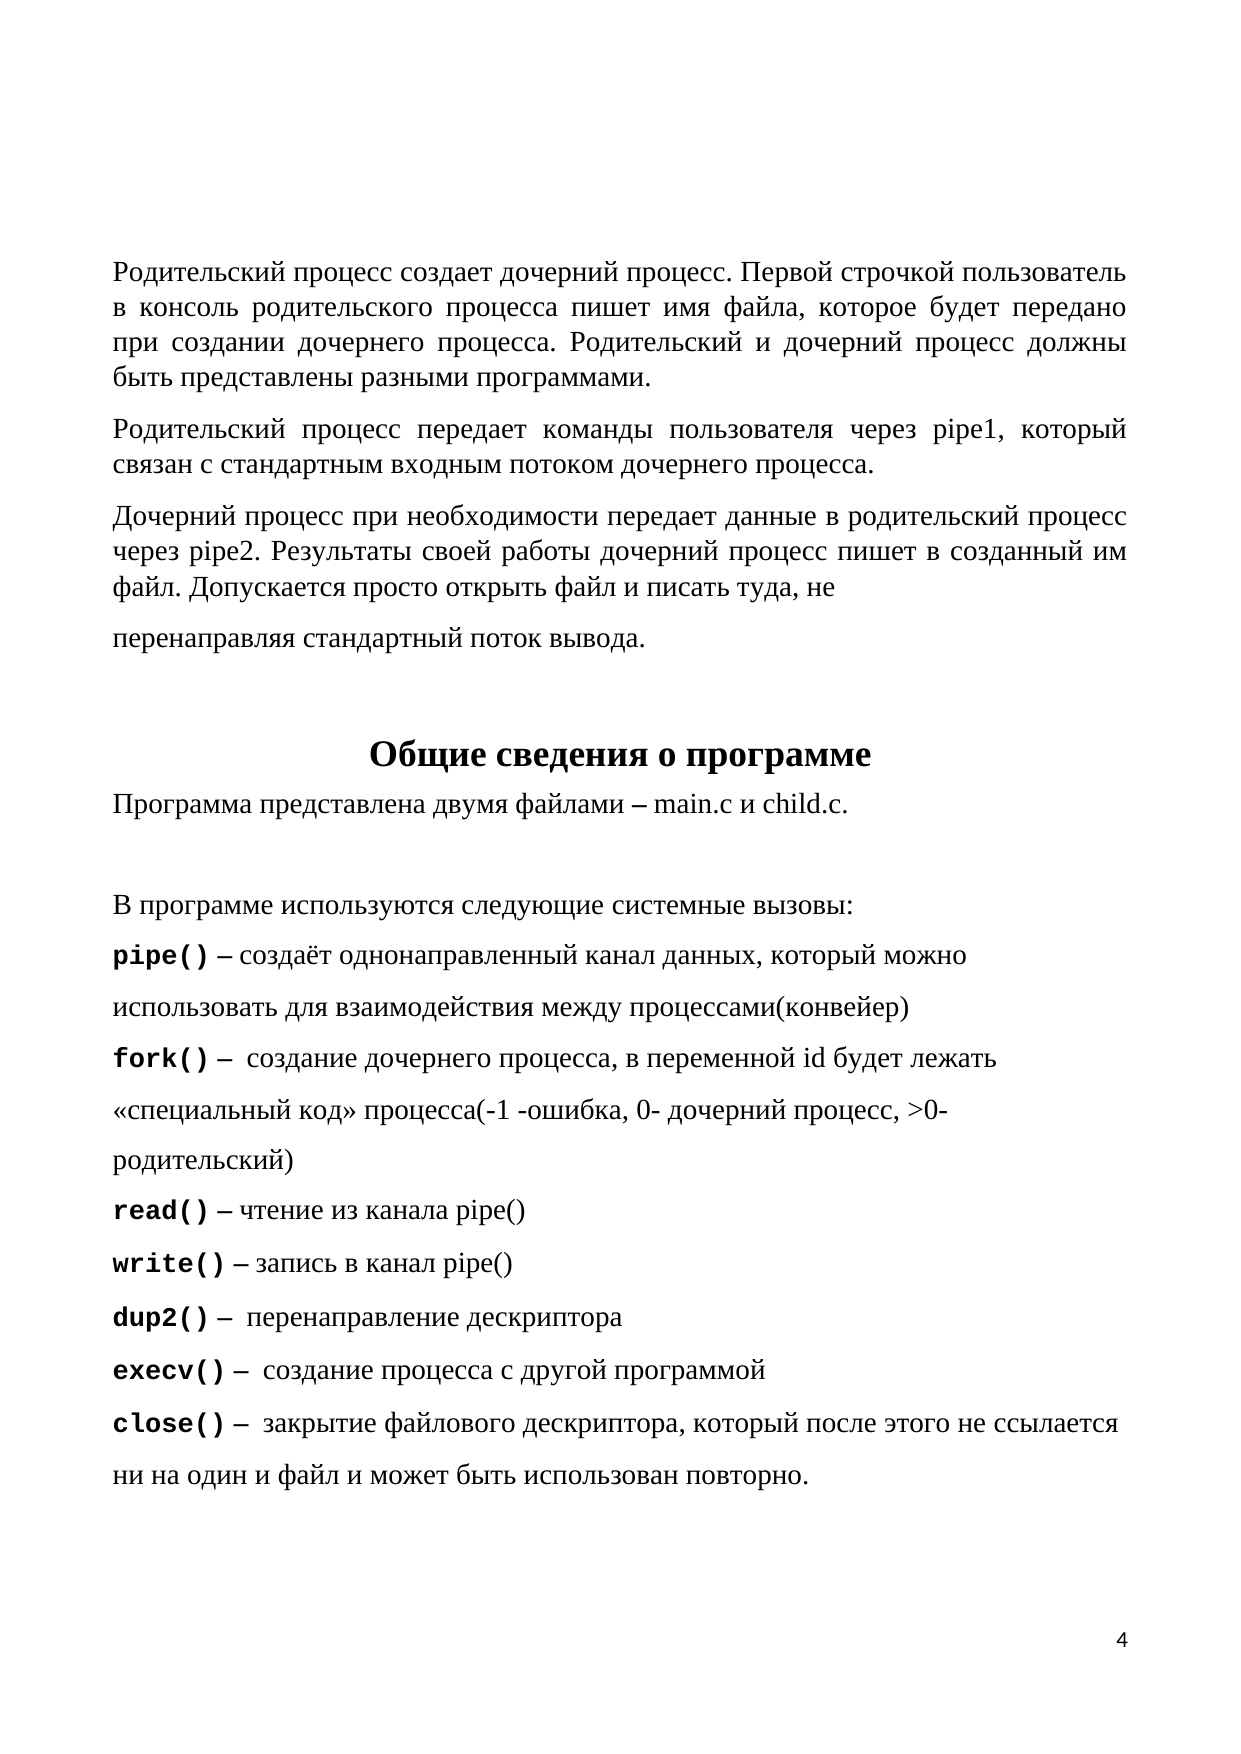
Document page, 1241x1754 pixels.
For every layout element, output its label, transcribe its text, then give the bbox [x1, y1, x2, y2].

text close() – закрытие файлового дескриптора, который после этого не ссылается ни на один и файл и может быть использован повторно. [112, 1405, 1128, 1491]
text pipe() – создаёт однонаправленный канал данных, который можно использовать для взаимодействия между процессами(конвейер) [112, 937, 1128, 1023]
text write() – запись в канал pipe() [112, 1246, 1128, 1281]
text fork() – создание дочернего процесса, в переменной id будет лежать «специальный код» процесса(-1 -ошибка, 0- дочерний процесс, >0- родительский) [112, 1040, 1128, 1176]
text В программе используются следующие системные вызовы: [112, 887, 1128, 920]
subtitle Общие сведения о программе [112, 731, 1128, 774]
text execv() – создание процесса с другой программой [112, 1352, 1128, 1387]
text Дочерний процесс при необходимости передает данные в родительский процесс через pipe2. Результаты своей работы дочерний процесс пишет в созданный им файл. Допускается просто открыть файл и писать туда, не [112, 498, 1128, 602]
text read() – чтение из канала pipe() [112, 1192, 1128, 1228]
text Родительский процесс передает команды пользователя через pipe1, который связан с стандартным входным потоком дочернего процесса. [112, 411, 1128, 480]
text перенаправляя стандартный поток вывода. [112, 621, 1128, 654]
text Программа представлена двумя файлами – main.c и child.c. [112, 786, 1128, 820]
text dup2() – перенаправление дескриптора [112, 1299, 1128, 1334]
text Родительский процесс создает дочерний процесс. Первой строчкой пользователь в консоль родительского процесса пишет имя файла, которое будет передано при создании дочернего процесса. Родительский и дочерний процесс должны быть представлены разными программами. [112, 254, 1128, 393]
